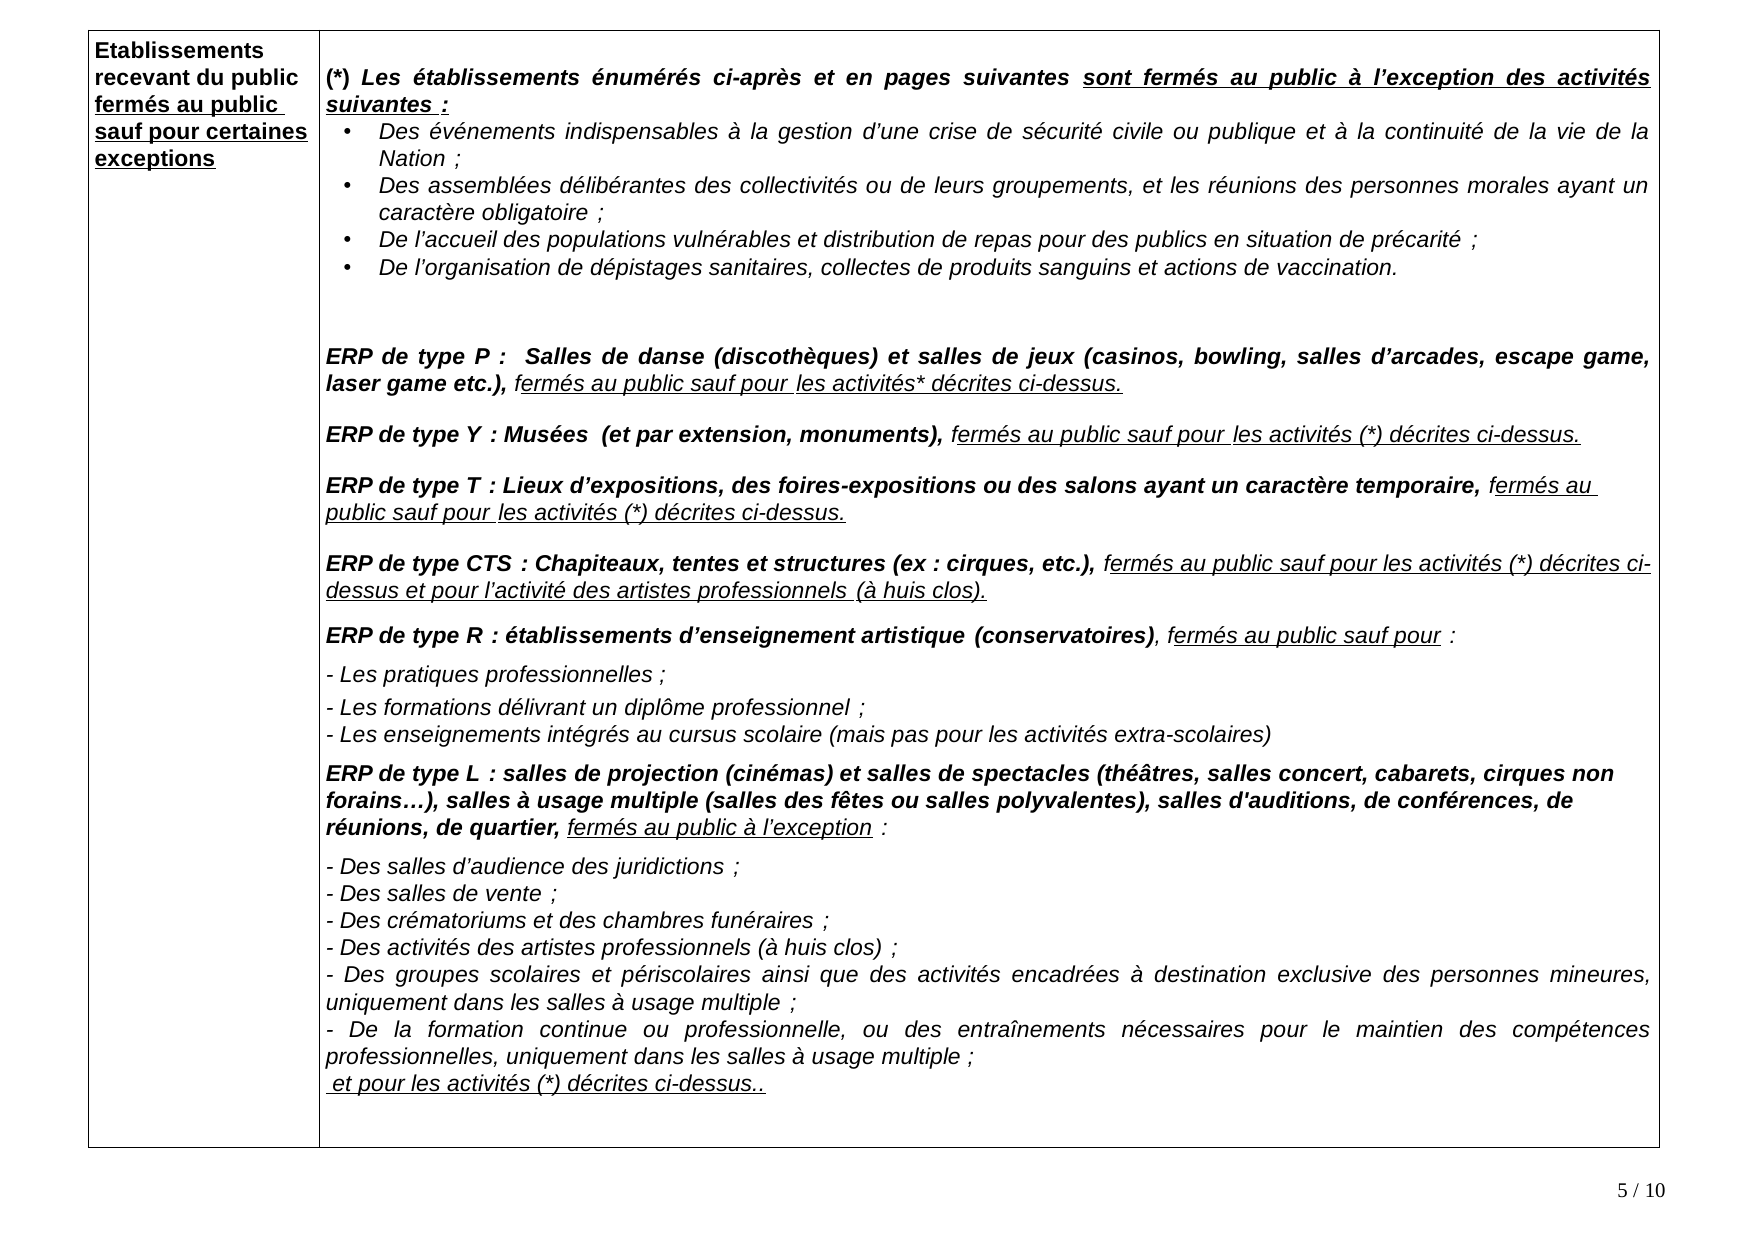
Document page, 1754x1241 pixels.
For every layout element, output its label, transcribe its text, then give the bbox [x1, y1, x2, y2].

table_cell (*) Les établissements énumérés ci-après et en pages suivantes sont fermés au public à l’exception des activités suivantes : Des événements indispensables à la gestion d’une crise de sécurité civile ou publique et à la continuité de la vie de la Nation ; Des assemblées délibérantes des collectivités ou de leurs groupements, et les réunions des personnes morales ayant un caractère obligatoire ; De l’accueil des populations vulnérables et distribution de repas pour des publics en situation de précarité ; De l’organisation de dépistages sanitaires, collectes de produits sanguins et actions de vaccination. ERP de type P : Salles de danse (discothèques) et salles de jeux (casinos, bowling, salles d’arcades, escape game, laser game etc.), fermés au public sauf pour les activités* décrites ci-dessus. ERP de type Y : Musées (et par extension, monuments), fermés au public sauf pour les activités (*) décrites ci-dessus. ERP de type T : Lieux d’expositions, des foires-expositions ou des salons ayant un caractère temporaire, fermés au public sauf pour les activités (*) décrites ci-dessus. ERP de type CTS : Chapiteaux, tentes et structures (ex : cirques, etc.), fermés au public sauf pour les activités (*) décrites ci-dessus et pour l’activité des artistes professionnels (à huis clos). ERP de type R : établissements d’enseignement artistique (conservatoires), fermés au public sauf pour : - Les pratiques professionnelles ; - Les formations délivrant un diplôme professionnel ; - Les enseignements intégrés au cursus scolaire (mais pas pour les activités extra-scolaires) ERP de type L : salles de projection (cinémas) et salles de spectacles (théâtres, salles concert, cabarets, cirques non forains…), salles à usage multiple (salles des fêtes ou salles polyvalentes), salles d'auditions, de conférences, de réunions, de quartier, fermés au public à l’exception : - Des salles d’audience des juridictions ; - Des salles de vente ; - Des crématoriums et des chambres funéraires ; - Des activités des artistes professionnels (à huis clos) ; - Des groupes scolaires et périscolaires ainsi que des activités encadrées à destination exclusive des personnes mineures, uniquement dans les salles à usage multiple ; - De la formation continue ou professionnelle, ou des entraînements nécessaires pour le maintien des compétences professionnelles, uniquement dans les salles à usage multiple ; et pour les activités (*) décrites ci-dessus.. [320, 31, 1659, 1147]
table_cell Etablissements recevant du public fermés au public sauf pour certaines exceptions [89, 31, 319, 1147]
